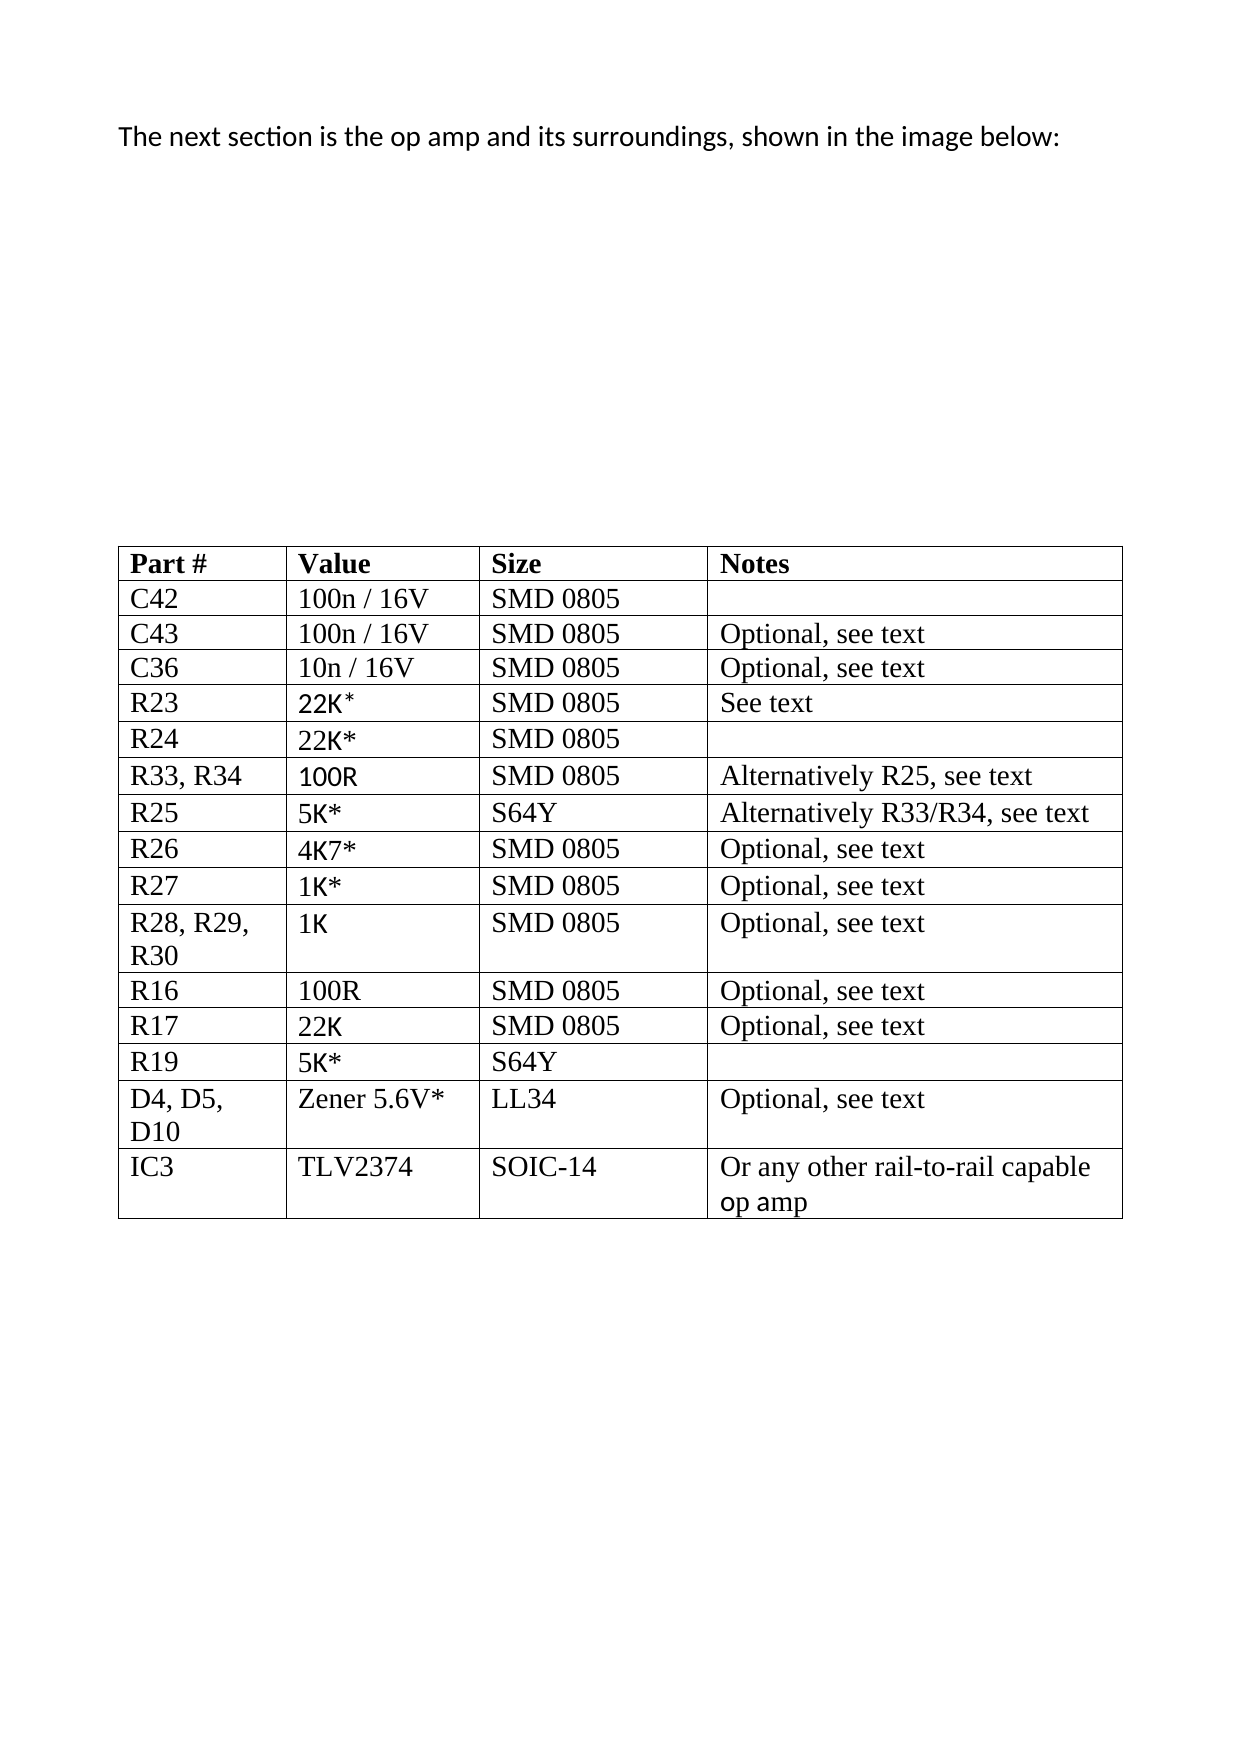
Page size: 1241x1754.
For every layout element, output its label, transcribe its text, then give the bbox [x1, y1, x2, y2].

table_cell 22K [287, 1008, 479, 1043]
table_cell S64Y [480, 1044, 707, 1080]
table_cell IC3 [119, 1149, 286, 1218]
table_cell R16 [119, 973, 286, 1007]
table_cell Alternatively R25, see text [708, 758, 1122, 794]
table_cell Zener 5.6V* [287, 1081, 479, 1148]
table_cell 22K* [287, 722, 479, 757]
table_cell SMD 0805 [480, 616, 707, 649]
table_cell [708, 1044, 1122, 1080]
table_cell 22K* [287, 685, 479, 721]
table_cell Optional, see text [708, 832, 1122, 867]
table_cell C42 [119, 581, 286, 615]
table_cell 5K* [287, 1044, 479, 1080]
table_cell SMD 0805 [480, 758, 707, 794]
table_header Size [480, 547, 707, 580]
table_cell See text [708, 685, 1122, 721]
table_cell 4K7* [287, 832, 479, 867]
table_cell Optional, see text [708, 973, 1122, 1007]
table_cell SMD 0805 [480, 868, 707, 904]
table_cell SMD 0805 [480, 973, 707, 1007]
table_cell R27 [119, 868, 286, 904]
table_cell Alternatively R33/R34, see text [708, 795, 1122, 831]
table_cell S64Y [480, 795, 707, 831]
table_cell Optional, see text [708, 868, 1122, 904]
table_cell [708, 581, 1122, 615]
text The next section is the op amp and its surroundings, shown in the image below: [118, 118, 1122, 154]
table_cell [708, 722, 1122, 757]
table_cell R19 [119, 1044, 286, 1080]
table_cell SOIC-14 [480, 1149, 707, 1218]
table_cell D4, D5, D10 [119, 1081, 286, 1148]
table_cell R26 [119, 832, 286, 867]
table_cell Or any other rail-to-rail capable op amp [708, 1149, 1122, 1218]
table_cell SMD 0805 [480, 581, 707, 615]
table_cell Optional, see text [708, 1081, 1122, 1148]
table_cell SMD 0805 [480, 650, 707, 684]
table_cell Optional, see text [708, 1008, 1122, 1043]
table_cell Optional, see text [708, 650, 1122, 684]
table_cell LL34 [480, 1081, 707, 1148]
table_cell 10n / 16V [287, 650, 479, 684]
table_cell SMD 0805 [480, 905, 707, 972]
table_cell R17 [119, 1008, 286, 1043]
table_cell 1K [287, 905, 479, 972]
table_cell 100n / 16V [287, 616, 479, 649]
table_cell R23 [119, 685, 286, 721]
table_cell SMD 0805 [480, 722, 707, 757]
table_cell Optional, see text [708, 616, 1122, 649]
table_cell R25 [119, 795, 286, 831]
table_cell Optional, see text [708, 905, 1122, 972]
table_cell 100n / 16V [287, 581, 479, 615]
table_cell 100R [287, 973, 479, 1007]
table_cell SMD 0805 [480, 1008, 707, 1043]
table_cell R28, R29, R30 [119, 905, 286, 972]
table_cell C43 [119, 616, 286, 649]
table_cell SMD 0805 [480, 685, 707, 721]
table_cell TLV2374 [287, 1149, 479, 1218]
table_cell R33, R34 [119, 758, 286, 794]
picture [560, 226, 680, 471]
table_cell R24 [119, 722, 286, 757]
table_header Notes [708, 547, 1122, 580]
table_cell 5K* [287, 795, 479, 831]
table_cell 1K* [287, 868, 479, 904]
table_cell 100R [287, 758, 479, 794]
table_header Part # [119, 547, 286, 580]
table_header Value [287, 547, 479, 580]
table_cell SMD 0805 [480, 832, 707, 867]
table_cell C36 [119, 650, 286, 684]
